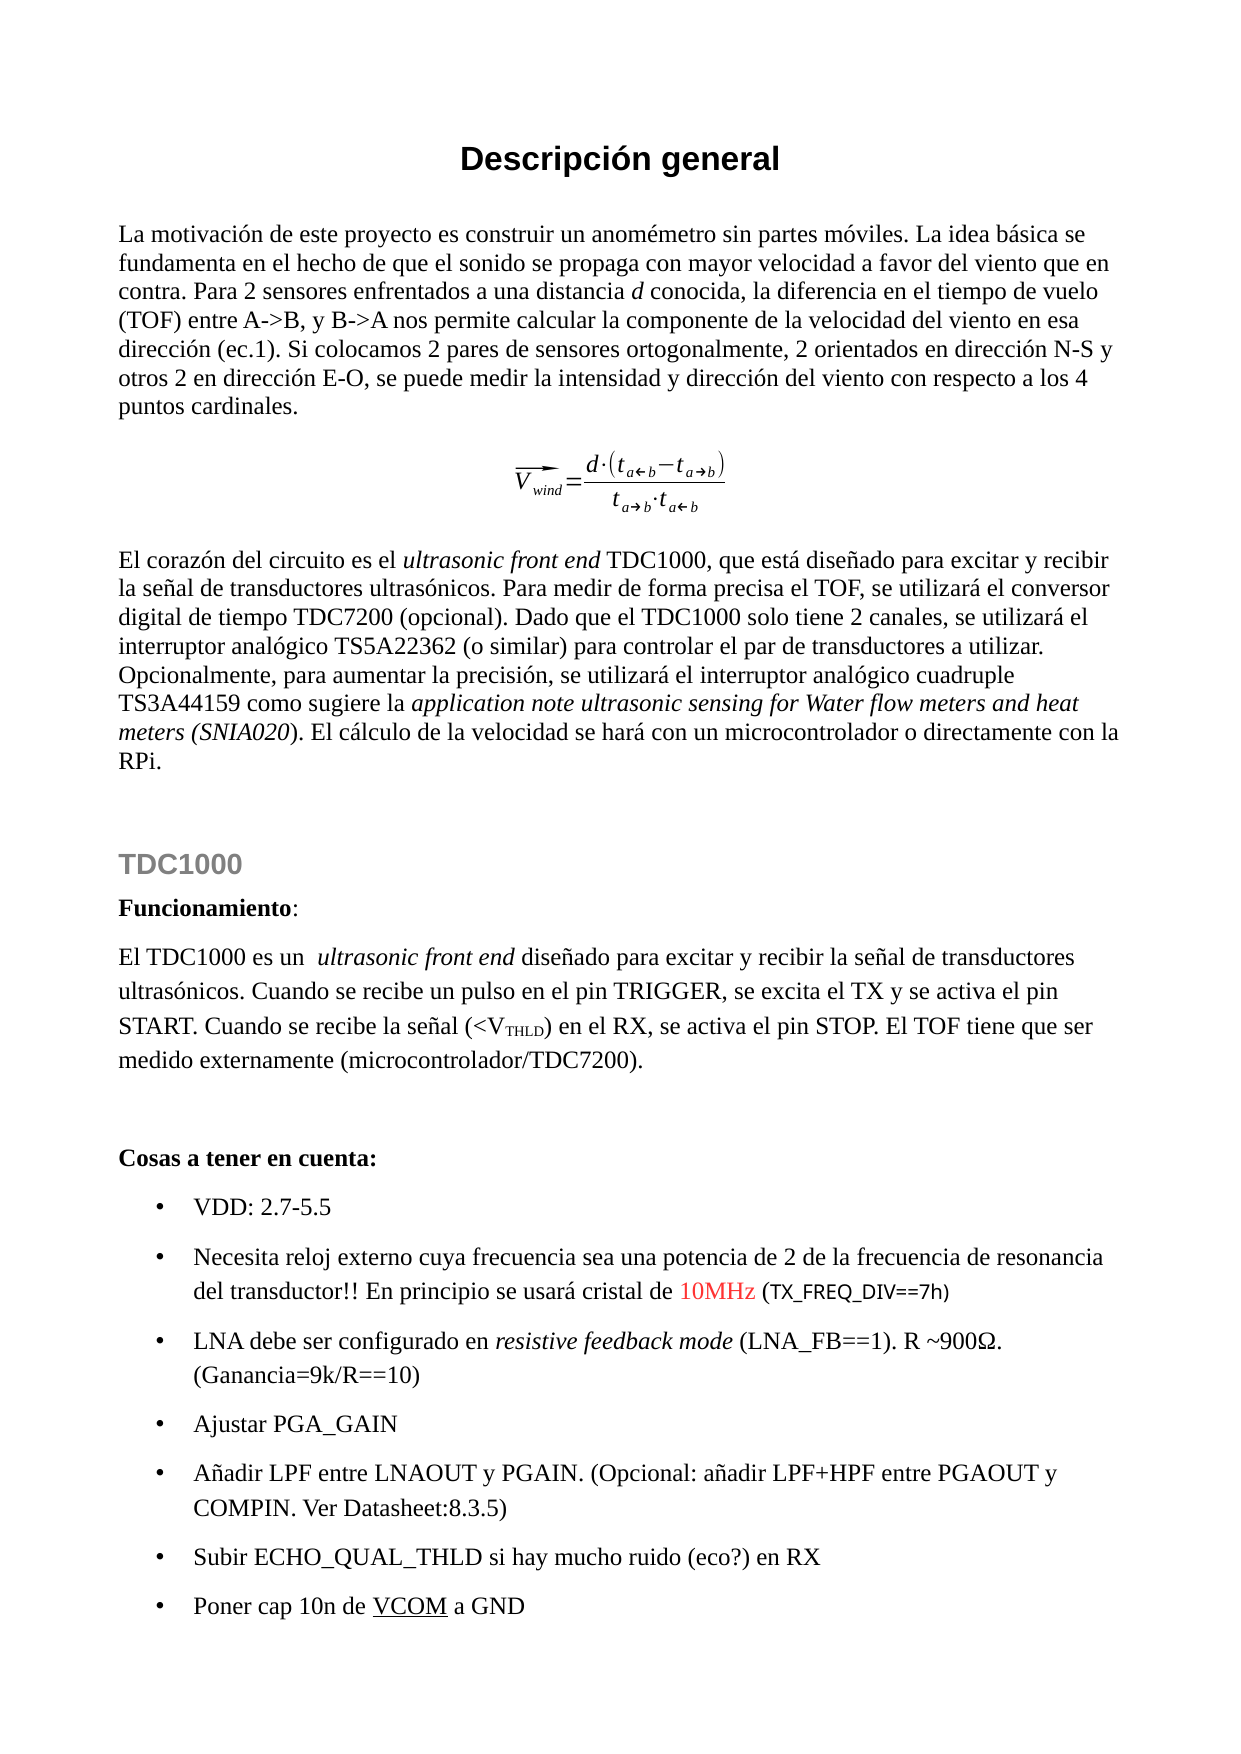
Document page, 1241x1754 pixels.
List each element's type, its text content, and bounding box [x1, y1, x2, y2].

text El TDC1000 es un ultrasonic front end diseñado para excitar y recibir la señal de transductores ultrasónicos. Cuando se recibe un pulso en el pin TRIGGER, se excita el TX y se activa el pin START. Cuando se recibe la señal (<VTHLD) en el RX, se activa el pin STOP. El TOF tiene que ser medido externamente (microcontrolador/TDC7200). [118, 942, 1122, 1074]
list Subir ECHO_QUAL_THLD si hay mucho ruido (eco?) en RX [156, 1542, 1122, 1571]
list LNA debe ser configurado en resistive feedback mode (LNA_FB==1). R ~900Ω. (Ganancia=9k/R==10) [156, 1326, 1122, 1389]
list VDD: 2.7-5.5 [156, 1192, 1122, 1221]
text Cosas a tener en cuenta: [118, 1143, 1122, 1172]
list Añadir LPF entre LNAOUT y PGAIN. (Opcional: añadir LPF+HPF entre PGAOUT y COMPIN. Ver Datasheet:8.3.5) [156, 1458, 1122, 1522]
list Necesita reloj externo cuya frecuencia sea una potencia de 2 de la frecuencia de resonancia del transductor!! En principio se usará cristal de 10MHz (TX_FREQ_DIV==7h) [156, 1242, 1122, 1305]
subtitle TDC1000 [118, 847, 1122, 880]
list Ajustar PGA_GAIN [156, 1409, 1122, 1438]
list Poner cap 10n de VCOM a GND [156, 1591, 1122, 1620]
text El corazón del circuito es el ultrasonic front end TDC1000, que está diseñado para excitar y recibir la señal de transductores ultrasónicos. Para medir de forma precisa el TOF, se utilizará el conversor digital de tiempo TDC7200 (opcional). Dado que el TDC1000 solo tiene 2 canales, se utilizará el interruptor analógico TS5A22362 (o similar) para controlar el par de transductores a utilizar. Opcionalmente, para aumentar la precisión, se utilizará el interruptor analógico cuadruple TS3A44159 como sugiere la application note ultrasonic sensing for Water flow meters and heat meters (SNIA020). El cálculo de la velocidad se hará con un microcontrolador o directamente con la RPi. [118, 545, 1122, 775]
subtitle Descripción general [118, 139, 1122, 178]
text La motivación de este proyecto es construir un anomémetro sin partes móviles. La idea básica se fundamenta en el hecho de que el sonido se propaga con mayor velocidad a favor del viento que en contra. Para 2 sensores enfrentados a una distancia d conocida, la diferencia en el tiempo de vuelo (TOF) entre A->B, y B->A nos permite calcular la componente de la velocidad del viento en esa dirección (ec.1). Si colocamos 2 pares de sensores ortogonalmente, 2 orientados en dirección N-S y otros 2 en dirección E-O, se puede medir la intensidad y dirección del viento con respecto a los 4 puntos cardinales. [118, 219, 1122, 420]
text Funcionamiento: [118, 893, 1122, 922]
